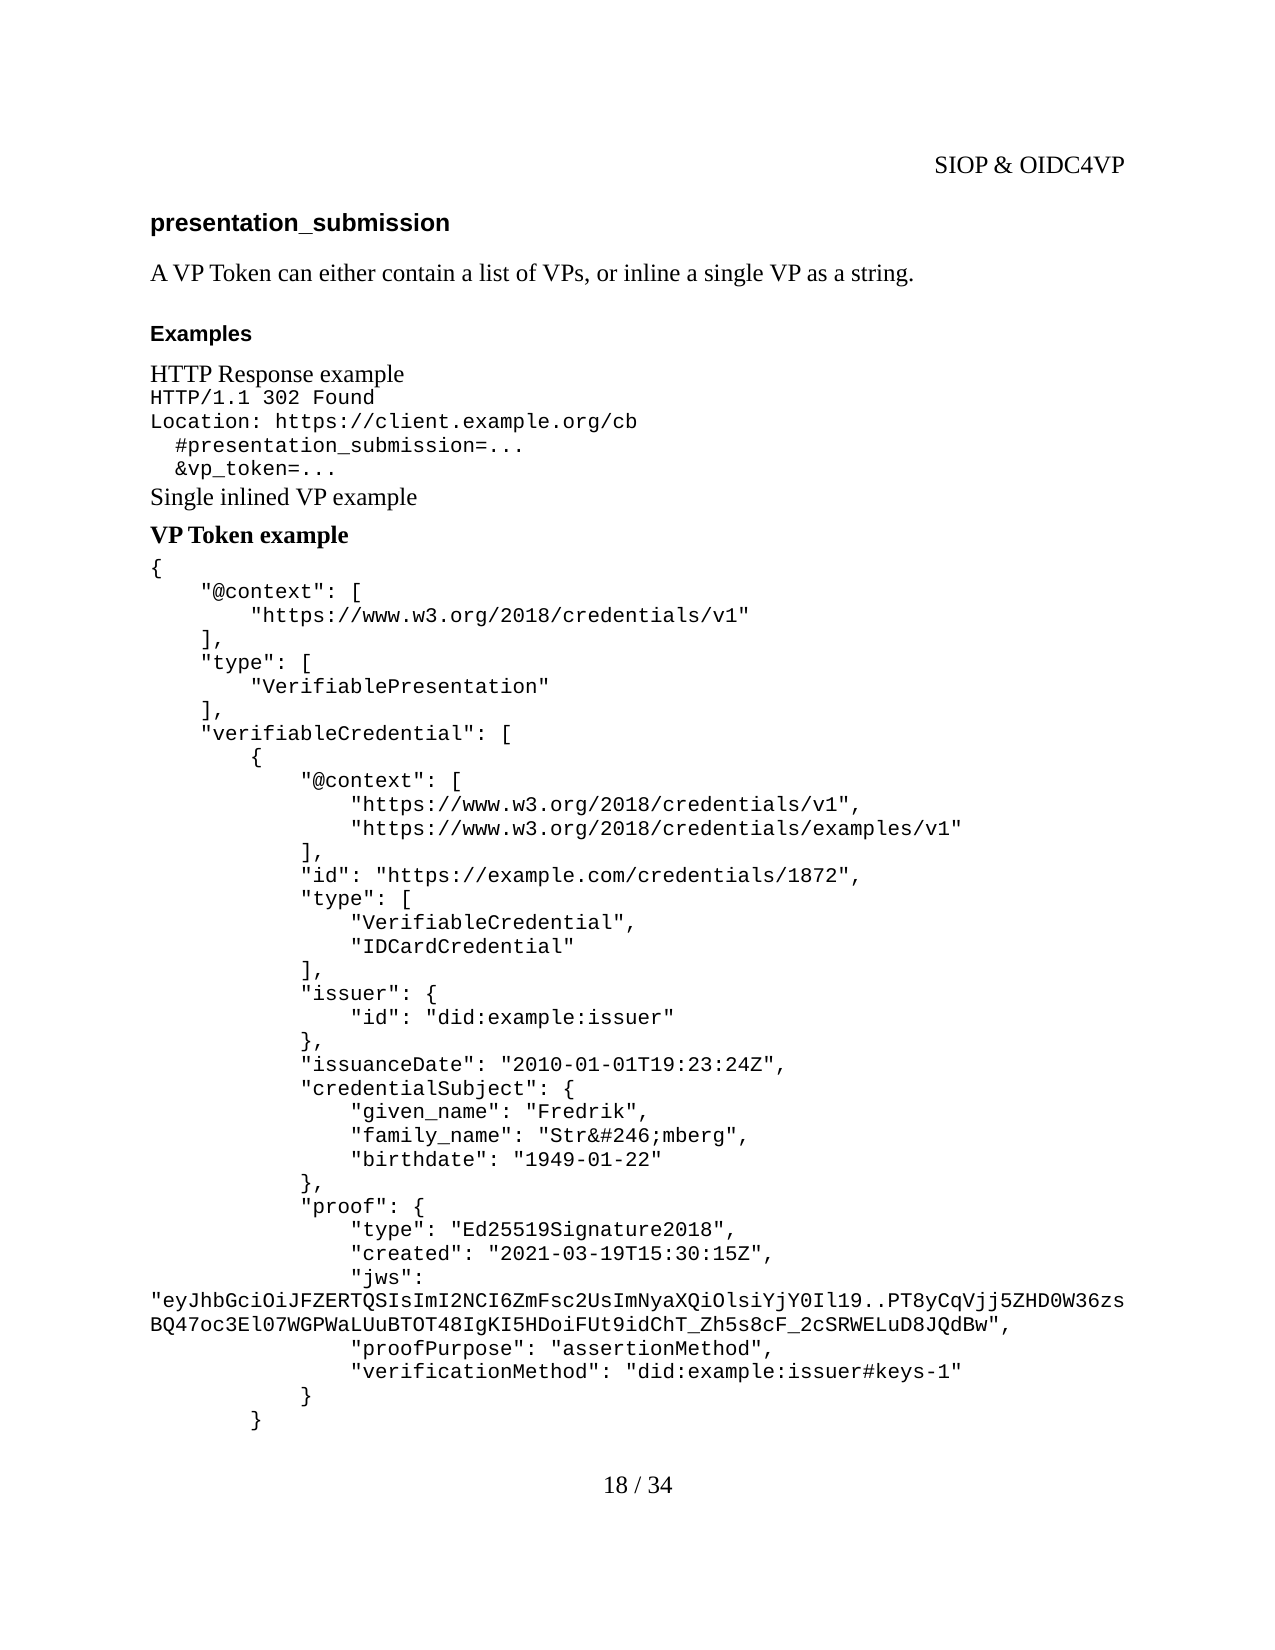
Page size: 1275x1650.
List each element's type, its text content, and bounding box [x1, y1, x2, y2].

text { [150, 747, 1125, 770]
text }, [150, 1030, 1125, 1054]
subtitle presentation_submission [150, 208, 1125, 237]
text "jws": "eyJhbGciOiJFZERTQSIsImI2NCI6ZmFsc2UsImNyaXQiOlsiYjY0Il19..PT8yCqVjj5ZHD0W36zsBQ47oc3El07WGPWaLUuBTOT48IgKI5HDoiFUt9idChT_Zh5s8cF_2cSRWELuD8JQdBw", [150, 1267, 1125, 1338]
text VP Token example [150, 520, 1125, 548]
text "issuanceDate": "2010-01-01T19:23:24Z", [150, 1054, 1125, 1078]
text ], [150, 841, 1125, 865]
text "type": [ [150, 652, 1125, 676]
text ], [150, 959, 1125, 983]
text "VerifiableCredential", [150, 912, 1125, 936]
text Location: https://client.example.org/cb [150, 411, 1125, 435]
text A VP Token can either contain a list of VPs, or inline a single VP as a string. [150, 258, 1125, 287]
subtitle HTTP Response example [150, 359, 1125, 387]
subtitle Single inlined VP example [150, 482, 1125, 511]
text "https://www.w3.org/2018/credentials/v1", [150, 794, 1125, 817]
text "given_name": "Fredrik", [150, 1101, 1125, 1125]
text "type": [ [150, 888, 1125, 912]
text ], [150, 628, 1125, 652]
text { [150, 557, 1125, 581]
text HTTP/1.1 302 Found [150, 387, 1125, 411]
text "https://www.w3.org/2018/credentials/examples/v1" [150, 817, 1125, 841]
text "id": "https://example.com/credentials/1872", [150, 865, 1125, 888]
text "https://www.w3.org/2018/credentials/v1" [150, 605, 1125, 628]
text "birthdate": "1949-01-22" [150, 1148, 1125, 1172]
text "issuer": { [150, 983, 1125, 1007]
text } [150, 1409, 1125, 1432]
text "type": "Ed25519Signature2018", [150, 1219, 1125, 1243]
text &vp_token=... [150, 458, 1125, 482]
text "VerifiablePresentation" [150, 676, 1125, 699]
text "@context": [ [150, 581, 1125, 605]
text } [150, 1385, 1125, 1409]
text "verificationMethod": "did:example:issuer#keys-1" [150, 1361, 1125, 1385]
text "verifiableCredential": [ [150, 723, 1125, 747]
text "proof": { [150, 1196, 1125, 1219]
text "@context": [ [150, 770, 1125, 794]
subtitle Examples [150, 321, 1125, 346]
text "proofPurpose": "assertionMethod", [150, 1338, 1125, 1361]
text "id": "did:example:issuer" [150, 1007, 1125, 1030]
text "family_name": "Str&#246;mberg", [150, 1125, 1125, 1148]
text }, [150, 1172, 1125, 1196]
text "created": "2021-03-19T15:30:15Z", [150, 1243, 1125, 1267]
text ], [150, 699, 1125, 723]
text "credentialSubject": { [150, 1078, 1125, 1101]
text #presentation_submission=... [150, 435, 1125, 458]
text "IDCardCredential" [150, 936, 1125, 959]
